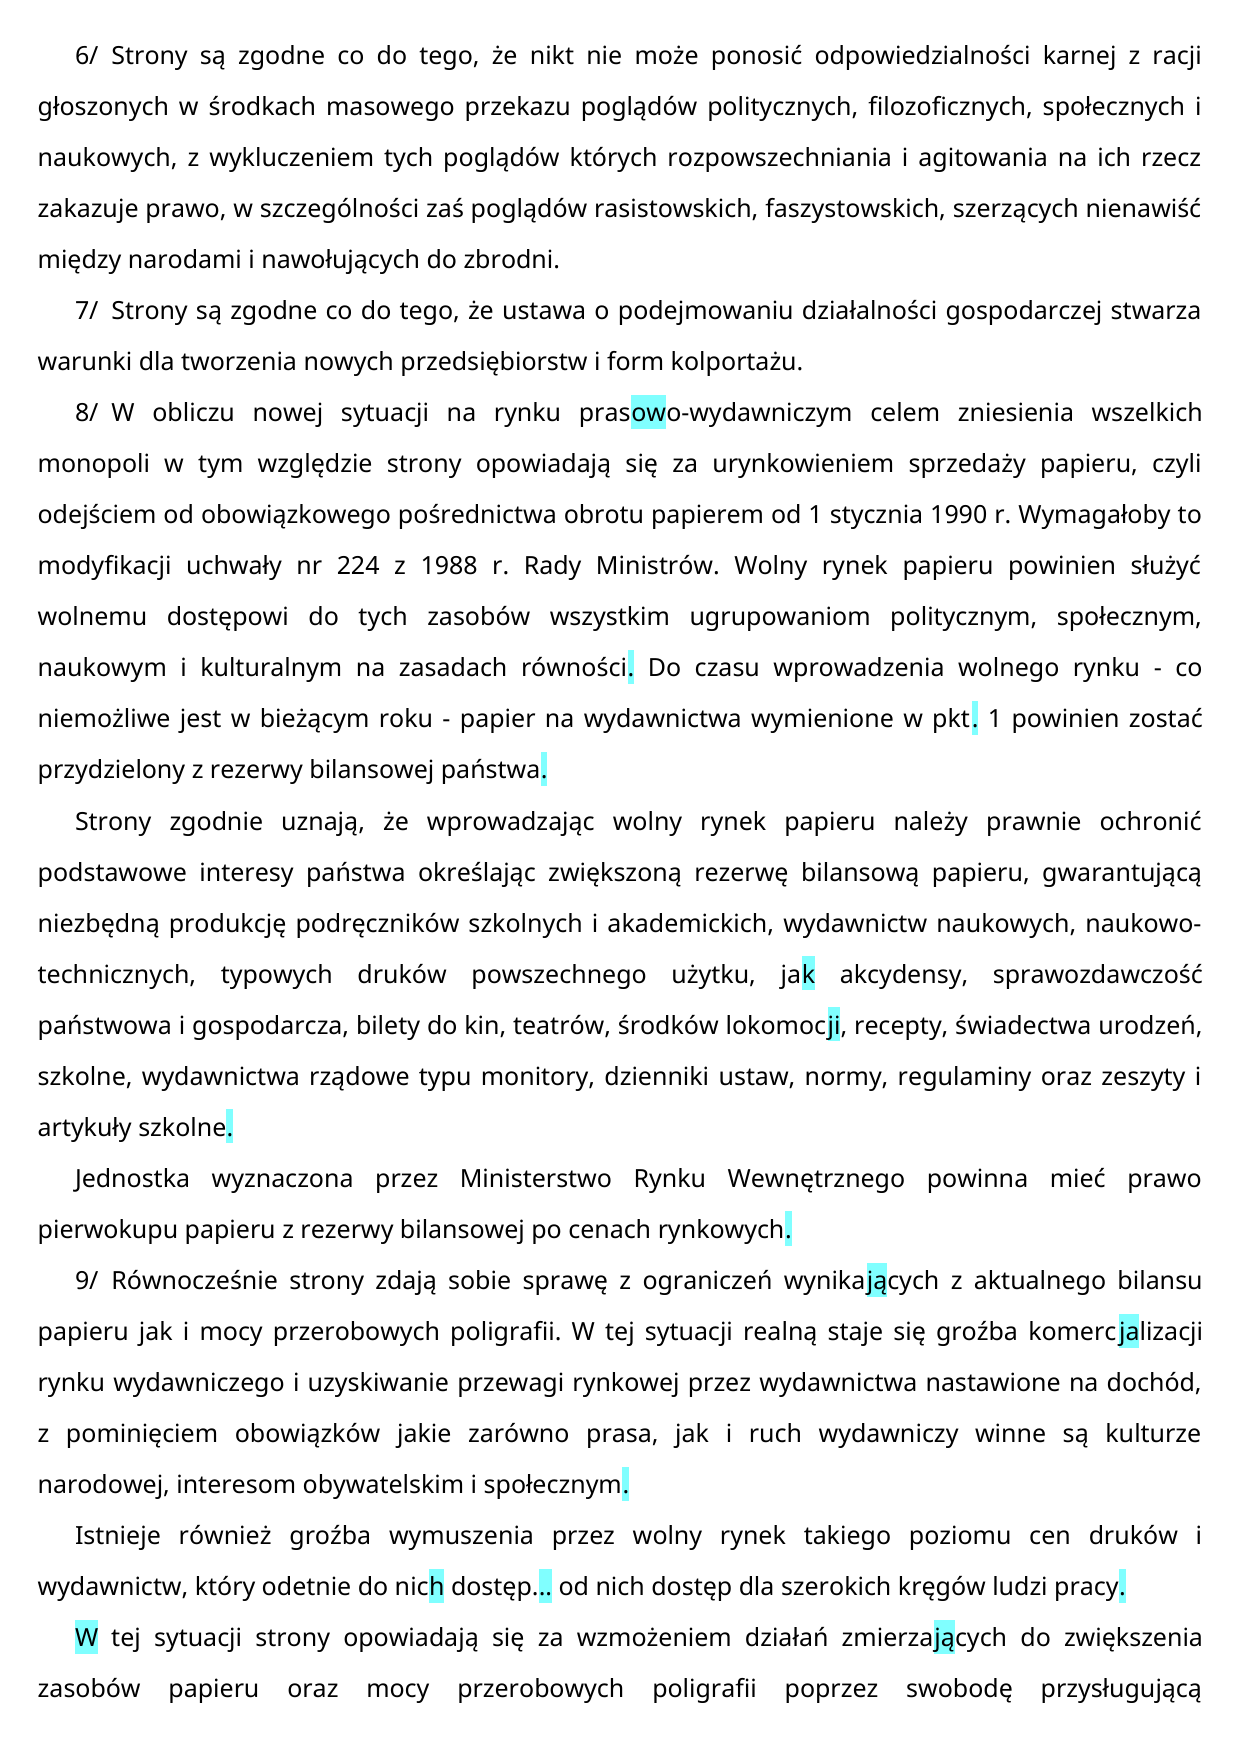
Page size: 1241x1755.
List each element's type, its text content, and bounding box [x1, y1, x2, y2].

text 7/ Strony są zgodne co do tego, że ustawa o podejmowaniu działalności gospodarczej stwarza warunki dla tworzenia nowych przedsiębiorstw i form kolportażu. [37, 293, 1203, 378]
text 9/ Równocześnie strony zdają sobie sprawę z ograniczeń wynikających z aktualnego bilansu papieru jak i mocy przerobowych poligrafii. W tej sytuacji realną staje się groźba komercjalizacji rynku wydawniczego i uzyskiwanie przewagi rynkowej przez wydawnictwa nastawione na dochód, z pominięciem obowiązków jakie zarówno prasa, jak i ruch wydawniczy winne są kulturze narodowej, interesom obywatelskim i społecznym. [37, 1262, 1203, 1501]
text 8/ W obliczu nowej sytuacji na rynku prasowo-wydawniczym celem zniesienia wszelkich monopoli w tym względzie strony opowiadają się za urynkowieniem sprzedaży papieru, czyli odejściem od obowiązkowego pośrednictwa obrotu papierem od 1 stycznia 1990 r. Wymagałoby to modyfikacji uchwały nr 224 z 1988 r. Rady Ministrów. Wolny rynek papieru powinien służyć wolnemu dostępowi do tych zasobów wszystkim ugrupowaniom politycznym, społecznym, naukowym i kulturalnym na zasadach równości. Do czasu wprowadzenia wolnego rynku - co niemożliwe jest w bieżącym roku - papier na wydawnictwa wymienione w pkt. 1 powinien zostać przydzielony z rezerwy bilansowej państwa. [37, 395, 1203, 786]
text W tej sytuacji strony opowiadają się za wzmożeniem działań zmierzających do zwiększenia zasobów papieru oraz mocy przerobowych poligrafii poprzez swobodę przysługującą [37, 1620, 1203, 1705]
text Istnieje również groźba wymuszenia przez wolny rynek takiego poziomu cen druków i wydawnictw, który odetnie do nich dostęp... od nich dostęp dla szerokich kręgów ludzi pracy. [37, 1518, 1203, 1603]
text Jednostka wyznaczona przez Ministerstwo Rynku Wewnętrznego powinna mieć prawo pierwokupu papieru z rezerwy bilansowej po cenach rynkowych. [37, 1160, 1203, 1246]
text Strony zgodnie uznają, że wprowadzając wolny rynek papieru należy prawnie ochronić podstawowe interesy państwa określając zwiększoną rezerwę bilansową papieru, gwarantującą niezbędną produkcję podręczników szkolnych i akademickich, wydawnictw naukowych, naukowo-technicznych, typowych druków powszechnego użytku, jak akcydensy, sprawozdawczość państwowa i gospodarcza, bilety do kin, teatrów, środków lokomocji, recepty, świadectwa urodzeń, szkolne, wydawnictwa rządowe typu monitory, dzienniki ustaw, normy, regulaminy oraz zeszyty i artykuły szkolne. [37, 803, 1203, 1143]
text 6/ Strony są zgodne co do tego, że nikt nie może ponosić odpowiedzialności karnej z racji głoszonych w środkach masowego przekazu poglądów politycznych, filozoficznych, społecznych i naukowych, z wykluczeniem tych poglądów których rozpowszechniania i agitowania na ich rzecz zakazuje prawo, w szczególności zaś poglądów rasistowskich, faszystowskich, szerzących nienawiść między narodami i nawołujących do zbrodni. [37, 37, 1203, 276]
